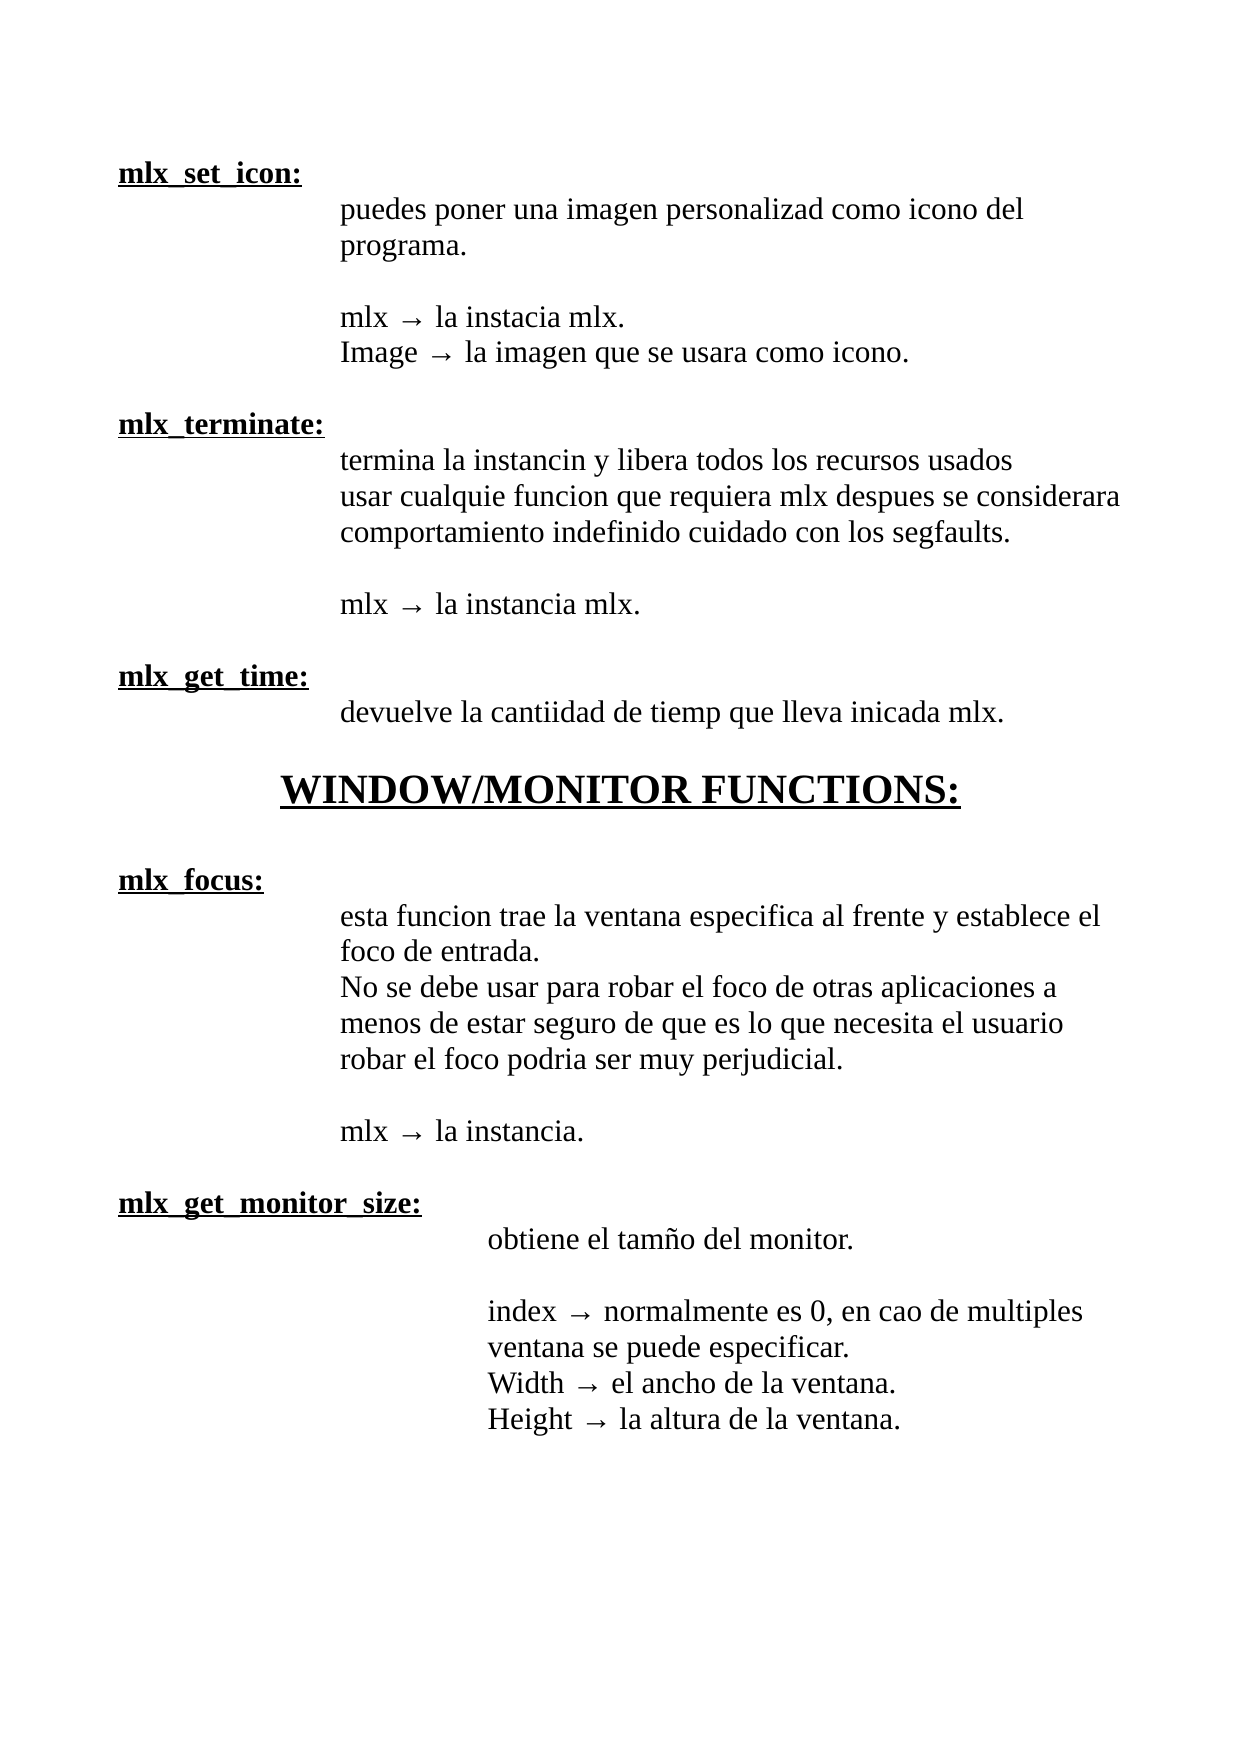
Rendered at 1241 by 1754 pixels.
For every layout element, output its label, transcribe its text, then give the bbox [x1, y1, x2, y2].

text mlx_terminate: [118, 406, 1122, 442]
text Width → el ancho de la ventana. [118, 1364, 1122, 1400]
text mlx_focus: [118, 861, 1122, 897]
text devuelve la cantiidad de tiemp que lleva inicada mlx. [118, 693, 1122, 729]
text WINDOW/MONITOR FUNCTIONS: [118, 765, 1122, 813]
text mlx → la instancia mlx. [118, 585, 1122, 621]
text mlx_get_monitor_size: [118, 1184, 1122, 1220]
text comportamiento indefinido cuidado con los segfaults. [118, 513, 1122, 549]
text mlx → la instacia mlx. [118, 298, 1122, 334]
text esta funcion trae la ventana especifica al frente y establece el foco de entrada. [118, 897, 1122, 969]
text mlx_get_time: [118, 657, 1122, 693]
text termina la instancin y libera todos los recursos usados [118, 442, 1122, 477]
text mlx → la instancia. [118, 1112, 1122, 1148]
text Height → la altura de la ventana. [118, 1400, 1122, 1436]
text robar el foco podria ser muy perjudicial. [118, 1041, 1122, 1076]
text Image → la imagen que se usara como icono. [118, 334, 1122, 370]
text obtiene el tamño del monitor. [118, 1220, 1122, 1256]
text usar cualquie funcion que requiera mlx despues se considerara [118, 477, 1122, 513]
text puedes poner una imagen personalizad como icono del programa. [118, 190, 1122, 262]
text No se debe usar para robar el foco de otras aplicaciones a menos de estar seguro de que es lo que necesita el usuario [118, 969, 1122, 1041]
text mlx_set_icon: [118, 154, 1122, 190]
text index → normalmente es 0, en cao de multiples ventana se puede especificar. [118, 1292, 1122, 1364]
